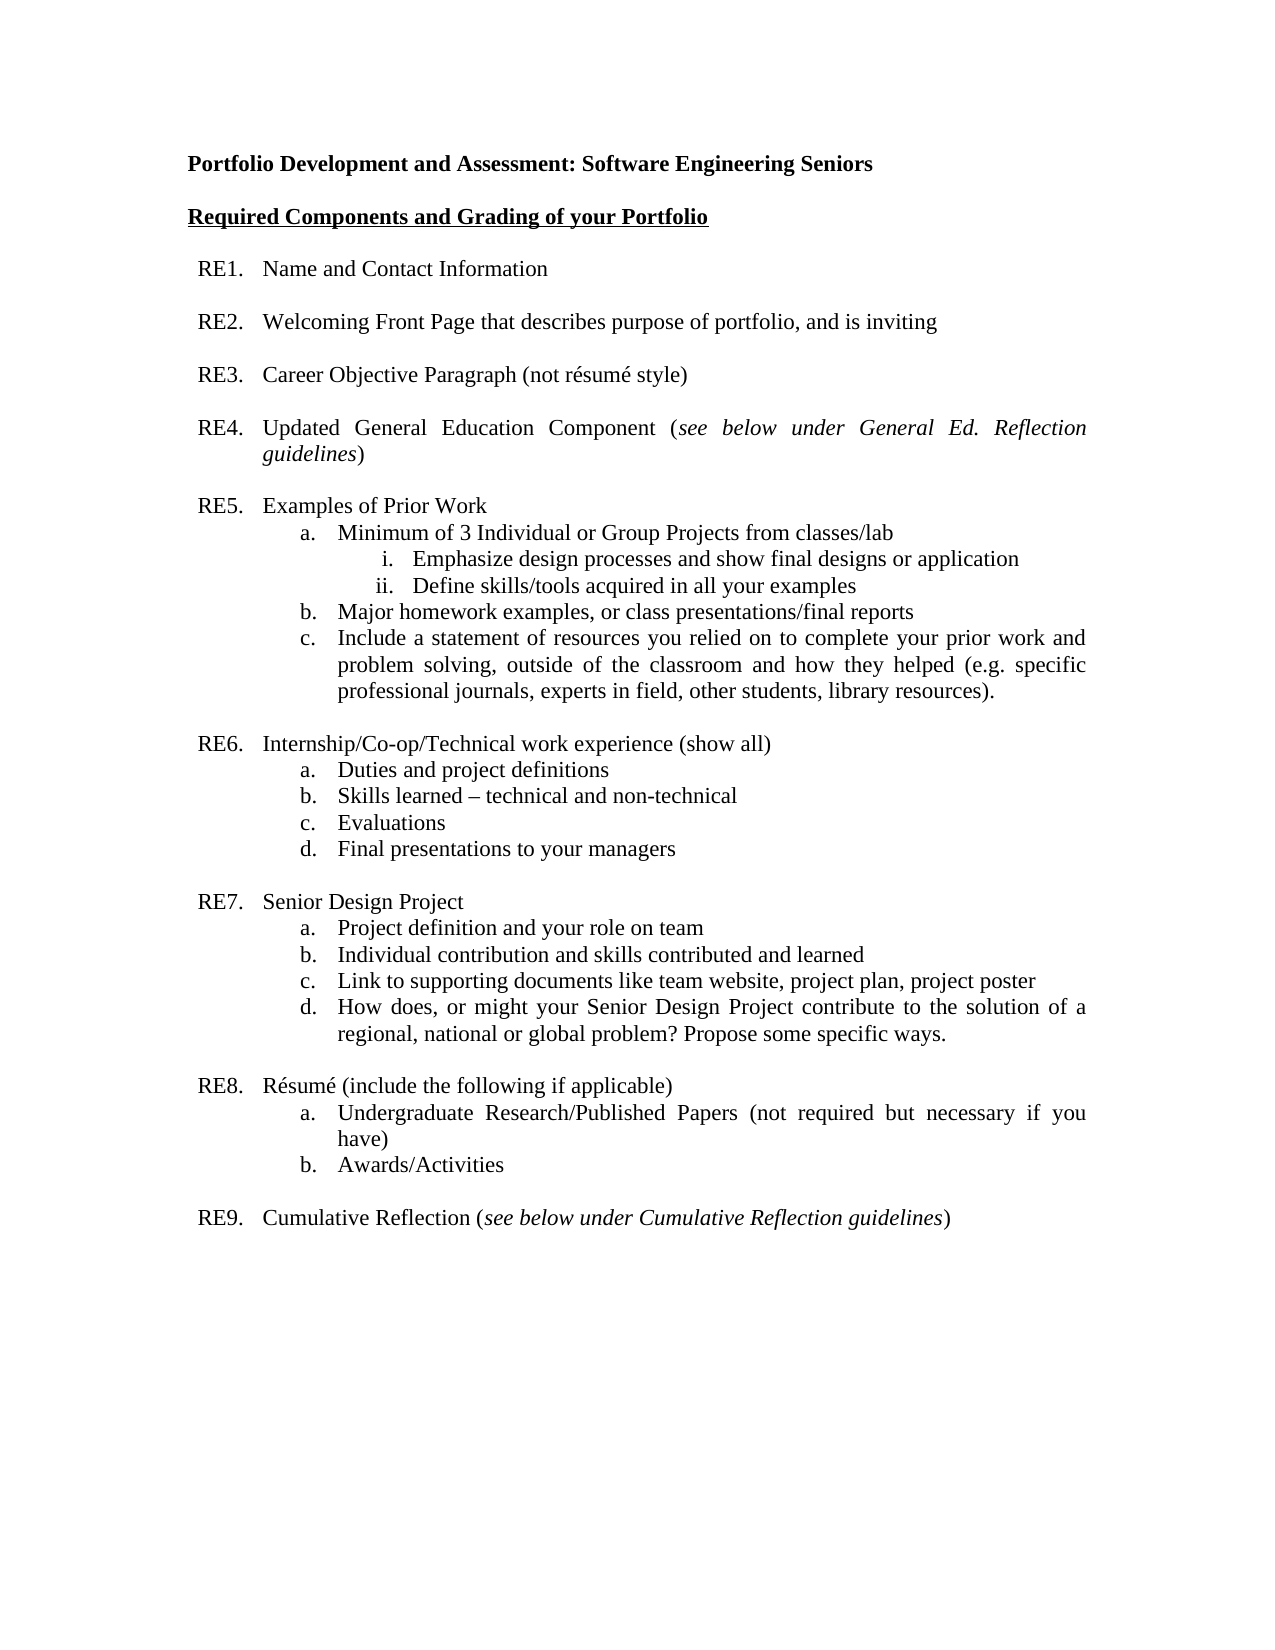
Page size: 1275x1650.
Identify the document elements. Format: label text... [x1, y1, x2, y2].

list Undergraduate Research/Published Papers (not required but necessary if you have) [300, 1099, 1087, 1151]
list Minimum of 3 Individual or Group Projects from classes/lab [300, 519, 1087, 545]
list Skills learned – technical and non-technical [300, 782, 1087, 809]
text Portfolio Development and Assessment: Software Engineering Seniors [187, 150, 1087, 176]
list Duties and project definitions [300, 756, 1087, 782]
list Name and Contact Information [244, 255, 1087, 282]
text Required Components and Grading of your Portfolio [187, 203, 1087, 229]
list Career Objective Paragraph (not résumé style) [244, 361, 1087, 387]
list Project definition and your role on team [300, 914, 1087, 941]
list Examples of Prior Work [244, 493, 1087, 519]
list Résumé (include the following if applicable) [244, 1072, 1087, 1099]
list Senior Design Project [244, 888, 1087, 914]
list Awards/Activities [300, 1151, 1087, 1178]
list Evaluations [300, 809, 1087, 835]
list Individual contribution and skills contributed and learned [300, 941, 1087, 967]
list Cumulative Reflection (see below under Cumulative Reflection guidelines) [244, 1204, 1087, 1231]
list How does, or might your Senior Design Project contribute to the solution of a regional, national or global problem? Propose some specific ways. [300, 993, 1087, 1046]
list Final presentations to your managers [300, 835, 1087, 862]
list Define skills/tools acquired in all your examples [394, 572, 1087, 598]
list Link to supporting documents like team website, project plan, project poster [300, 967, 1087, 993]
list Internship/Co-op/Technical work experience (show all) [244, 730, 1087, 756]
list Updated General Education Component (see below under General Ed. Reflection guidelines) [244, 413, 1087, 466]
list Emphasize design processes and show final designs or application [394, 545, 1087, 572]
list Major homework examples, or class presentations/final reports [300, 598, 1087, 624]
list Welcoming Front Page that describes purpose of portfolio, and is inviting [244, 308, 1087, 334]
list Include a statement of resources you relied on to complete your prior work and problem solving, outside of the classroom and how they helped (e.g. specific professional journals, experts in field, other students, library resources). [300, 624, 1087, 703]
